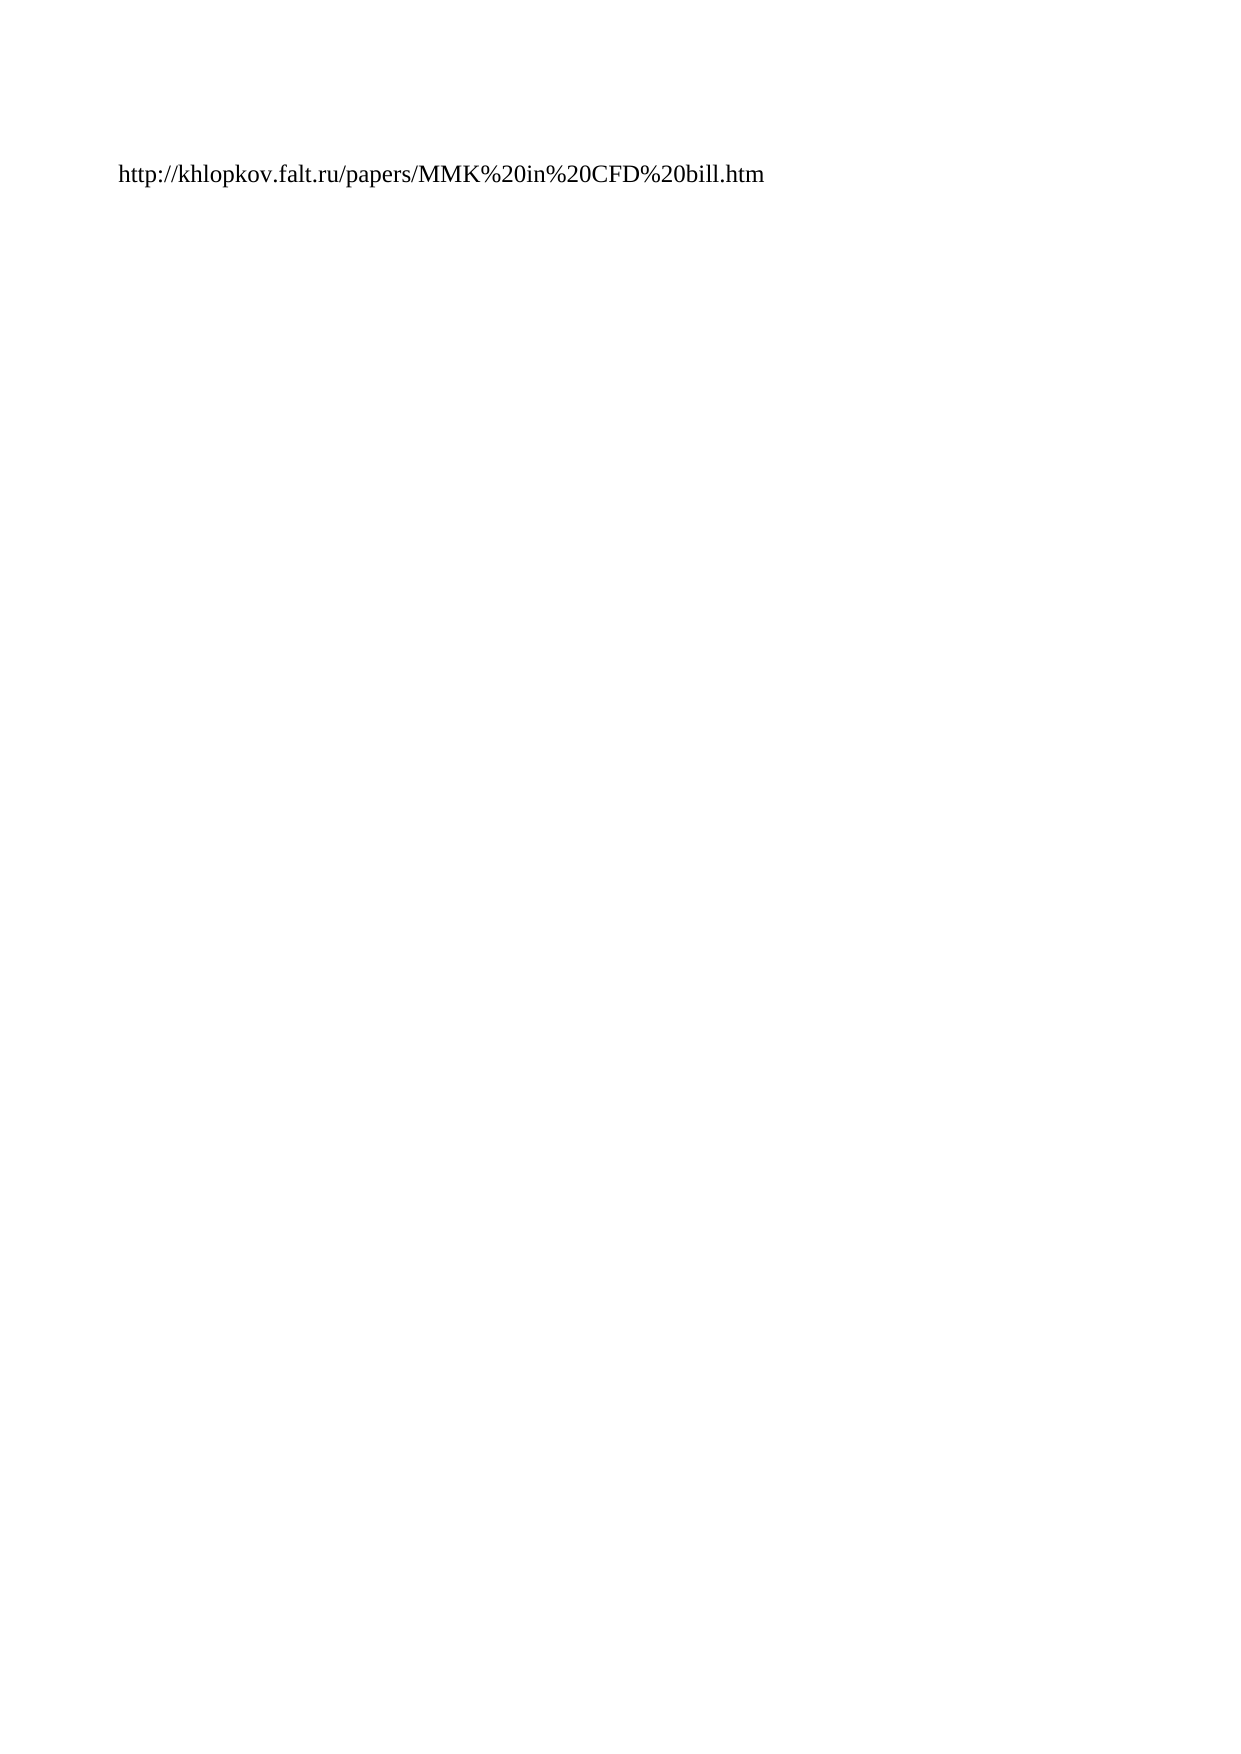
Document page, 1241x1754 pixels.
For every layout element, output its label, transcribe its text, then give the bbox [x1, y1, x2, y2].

text http://khlopkov.falt.ru/papers/MMK%20in%20CFD%20bill.htm [118, 159, 1122, 188]
